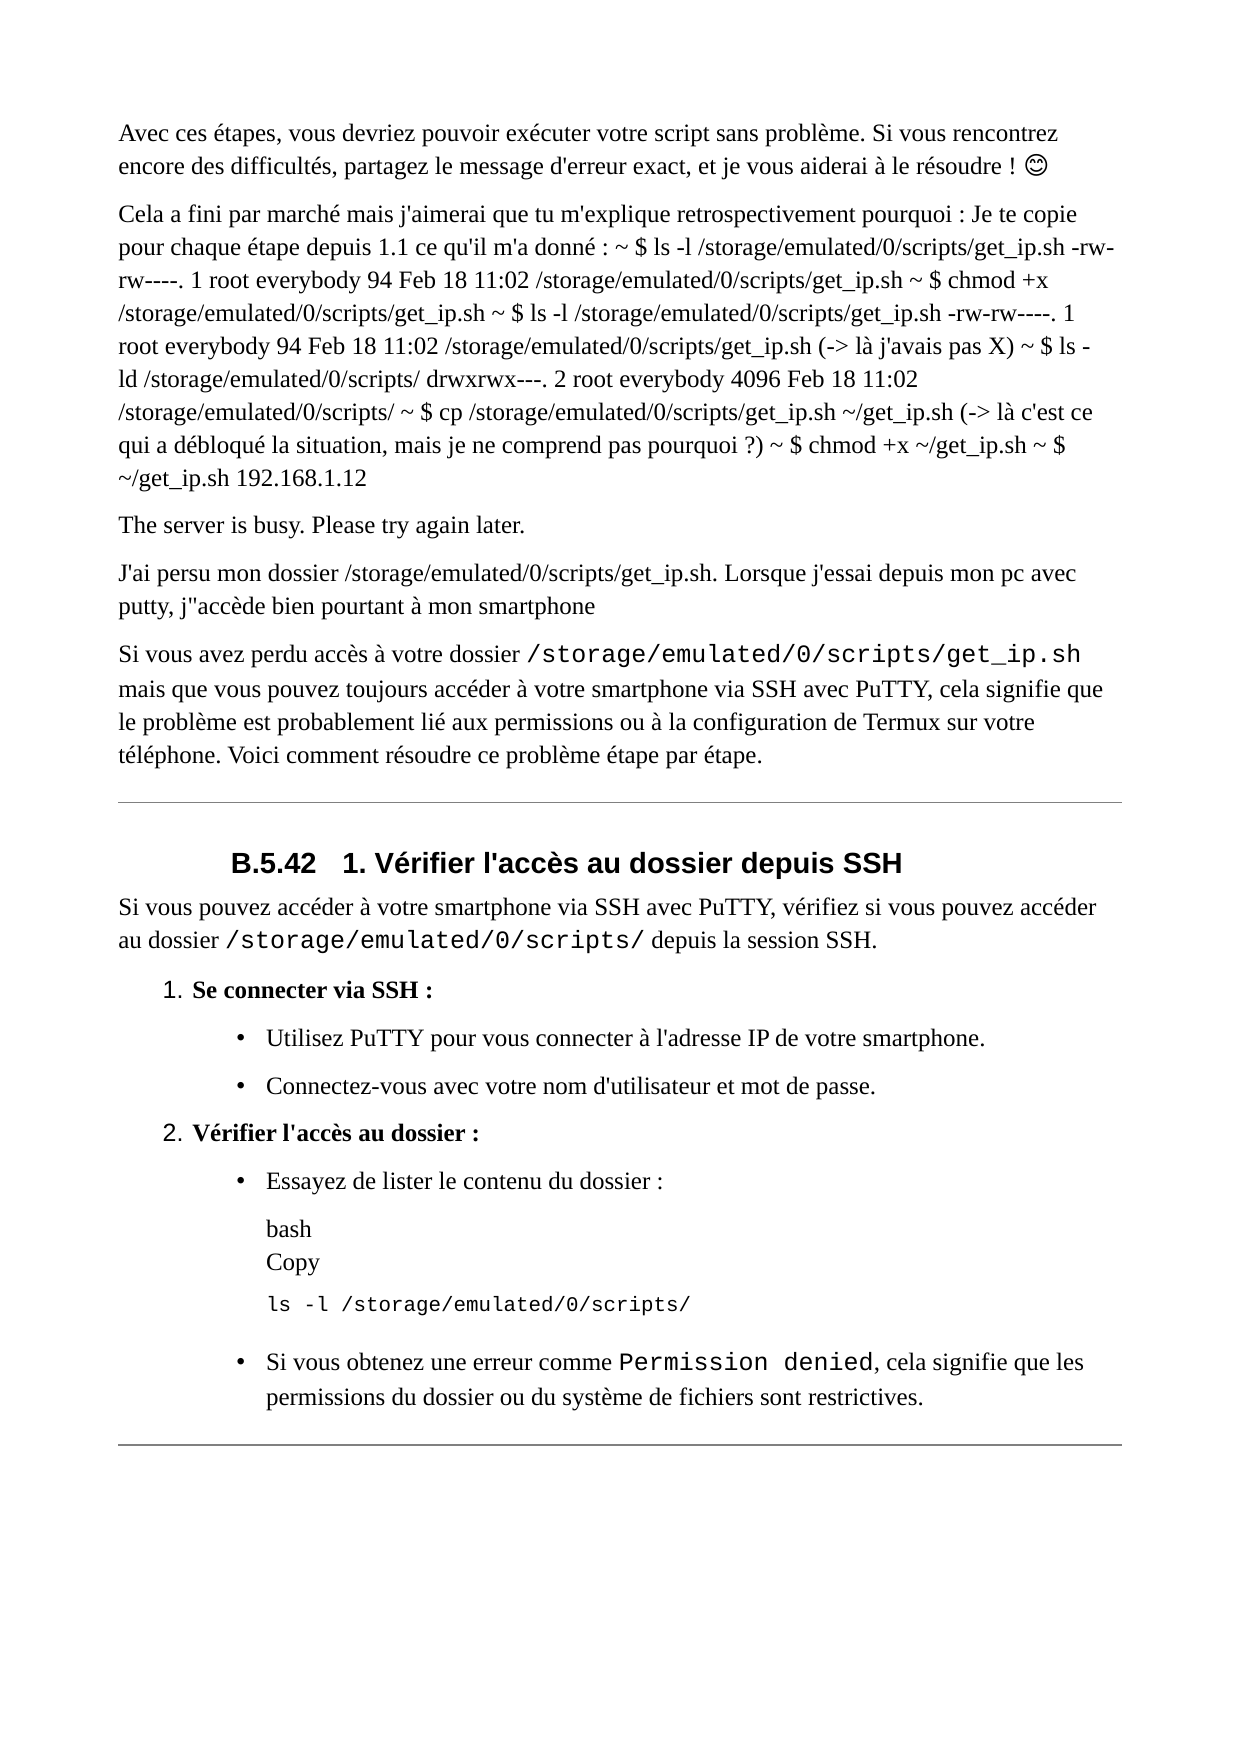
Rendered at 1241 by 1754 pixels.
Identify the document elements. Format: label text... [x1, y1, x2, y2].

text The server is busy. Please try again later. [118, 511, 1122, 539]
text Si vous pouvez accéder à votre smartphone via SSH avec PuTTY, vérifiez si vous pouvez accéder au dossier /storage/emulated/0/scripts/ depuis la session SSH. [118, 892, 1122, 956]
list Essayez de lister le contenu du dossier : [236, 1166, 1122, 1195]
list Vérifier l'accès au dossier : [162, 1118, 1122, 1147]
list Se connecter via SSH : [162, 975, 1122, 1004]
text Cela a fini par marché mais j'aimerai que tu m'explique retrospectivement pourquoi : Je te copie pour chaque étape depuis 1.1 ce qu'il m'a donné : ~ $ ls -l /storage/emulated/0/scripts/get_ip.sh -rw-rw----. 1 root everybody 94 Feb 18 11:02 /storage/emulated/0/scripts/get_ip.sh ~ $ chmod +x /storage/emulated/0/scripts/get_ip.sh ~ $ ls -l /storage/emulated/0/scripts/get_ip.sh -rw-rw----. 1 root everybody 94 Feb 18 11:02 /storage/emulated/0/scripts/get_ip.sh (-> là j'avais pas X) ~ $ ls -ld /storage/emulated/0/scripts/ drwxrwx---. 2 root everybody 4096 Feb 18 11:02 /storage/emulated/0/scripts/ ~ $ cp /storage/emulated/0/scripts/get_ip.sh ~/get_ip.sh (-> là c'est ce qui a débloqué la situation, mais je ne comprend pas pourquoi ?) ~ $ chmod +x ~/get_ip.sh ~ $ ~/get_ip.sh 192.168.1.12 [118, 199, 1122, 492]
list ls -l /storage/emulated/0/scripts/ [236, 1294, 1122, 1318]
subtitle 1. Vérifier l'accès au dossier depuis SSH [231, 846, 1122, 880]
list Copy [236, 1247, 1122, 1275]
text Si vous avez perdu accès à votre dossier /storage/emulated/0/scripts/get_ip.sh mais que vous pouvez toujours accéder à votre smartphone via SSH avec PuTTY, cela signifie que le problème est probablement lié aux permissions ou à la configuration de Termux sur votre téléphone. Voici comment résoudre ce problème étape par étape. [118, 639, 1122, 769]
list Connectez-vous avec votre nom d'utilisateur et mot de passe. [236, 1071, 1122, 1099]
list bash [236, 1214, 1122, 1242]
list Utilisez PuTTY pour vous connecter à l'adresse IP de votre smartphone. [236, 1023, 1122, 1052]
text J'ai persu mon dossier /storage/emulated/0/scripts/get_ip.sh. Lorsque j'essai depuis mon pc avec putty, j"accède bien pourtant à mon smartphone [118, 558, 1122, 620]
text Avec ces étapes, vous devriez pouvoir exécuter votre script sans problème. Si vous rencontrez encore des difficultés, partagez le message d'erreur exact, et je vous aiderai à le résoudre ! 😊 [118, 118, 1122, 180]
list Si vous obtenez une erreur comme Permission denied, cela signifie que les permissions du dossier ou du système de fichiers sont restrictives. [236, 1347, 1122, 1411]
